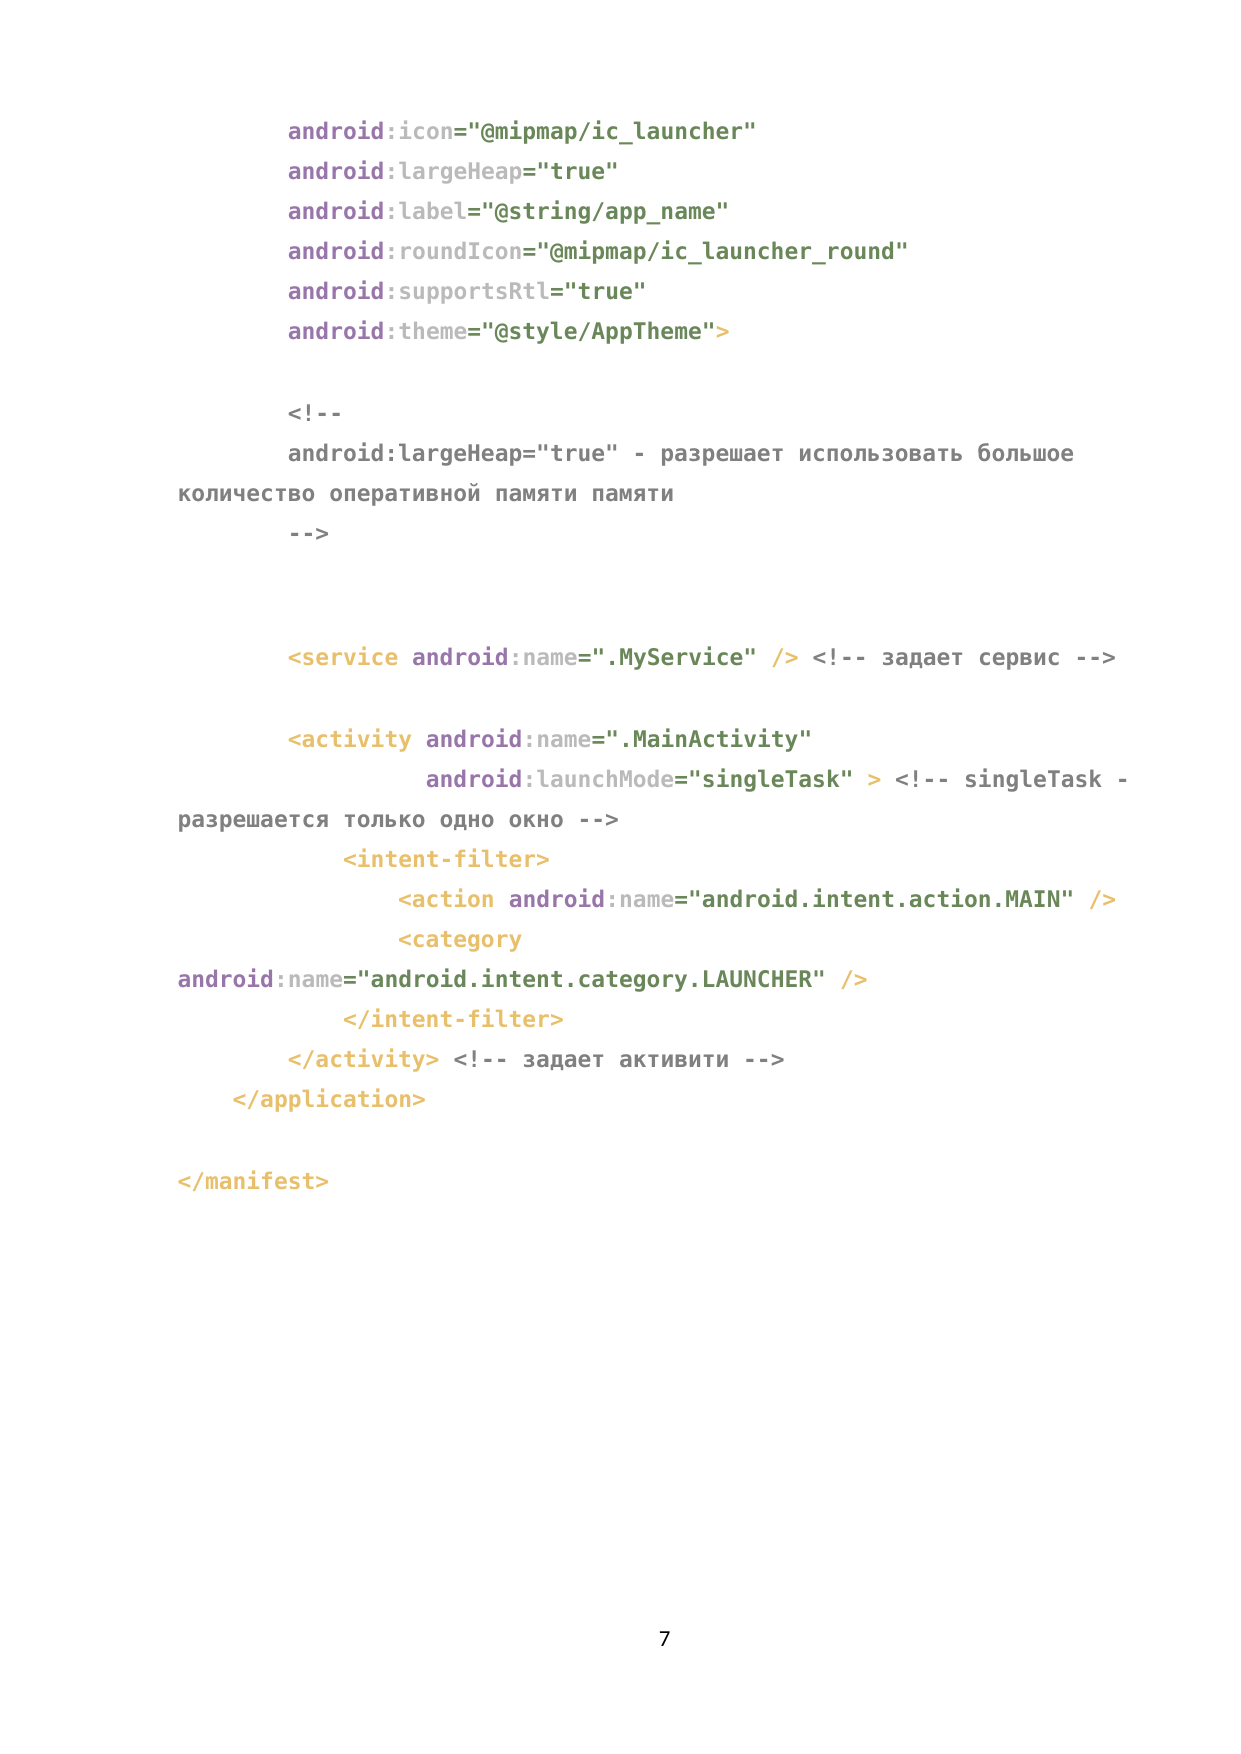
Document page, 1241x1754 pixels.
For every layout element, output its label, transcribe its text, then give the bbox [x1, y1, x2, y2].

text android:icon="@mipmap/ic_launcher" android:largeHeap="true" android:label="@string/app_name" android:roundIcon="@mipmap/ic_launcher_round" android:supportsRtl="true" android:theme="@style/AppTheme"> <!-- android:largeHeap="true" - разрешает использовать большое количество оперативной памяти памяти --> <service android:name=".MyService" /> <!-- задает сервис --> <activity android:name=".MainActivity" android:launchMode="singleTask" > <!-- singleTask - разрешается только одно окно --> <intent-filter> <action android:name="android.intent.action.MAIN" /> <category android:name="android.intent.category.LAUNCHER" /> </intent-filter> </activity> <!-- задает активити --> </application> </manifest> [177, 118, 1152, 1195]
